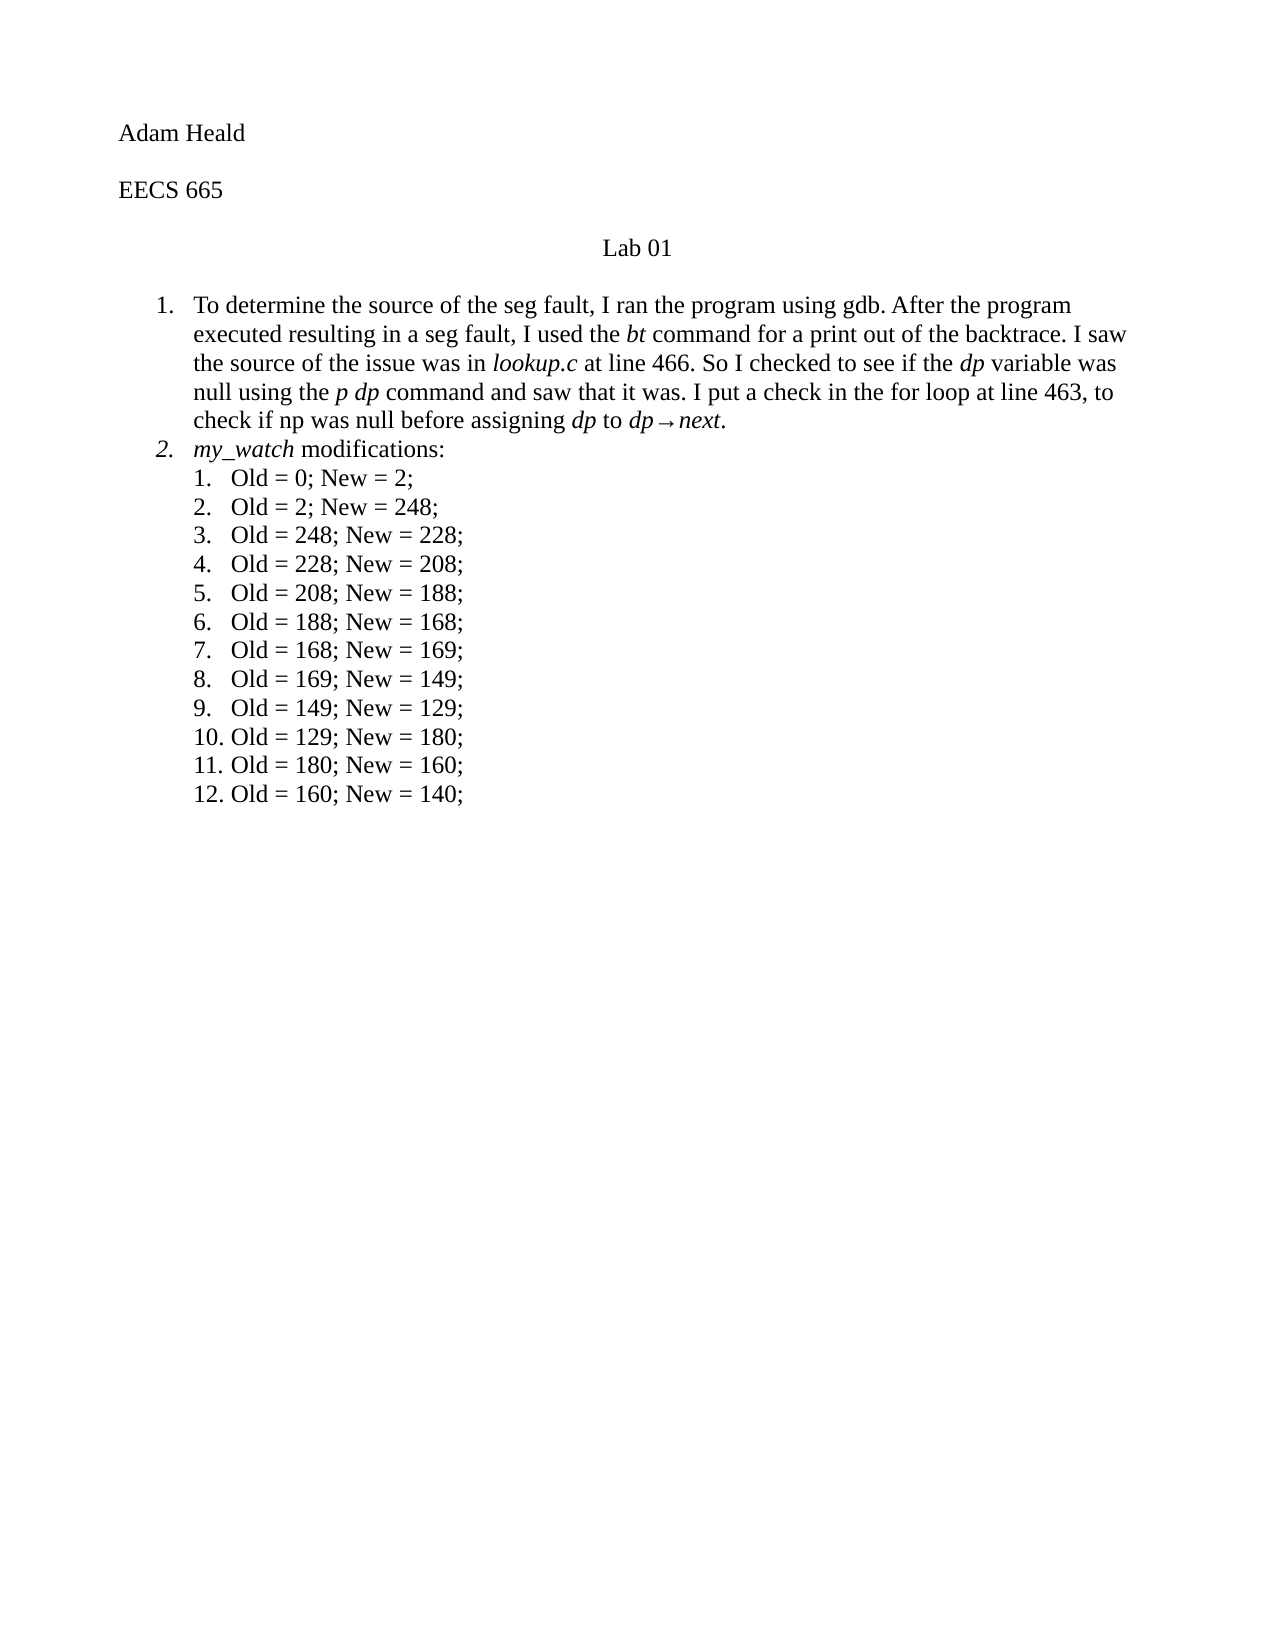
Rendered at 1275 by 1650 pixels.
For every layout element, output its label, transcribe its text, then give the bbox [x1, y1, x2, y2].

list Old = 208; New = 188; [193, 578, 1157, 607]
list Old = 248; New = 228; [193, 521, 1157, 549]
list my_watch modifications: [156, 434, 1157, 463]
text Lab 01 [118, 233, 1157, 262]
list Old = 2; New = 248; [193, 492, 1157, 521]
list Old = 160; New = 140; [193, 779, 1157, 808]
list Old = 169; New = 149; [193, 664, 1157, 693]
list Old = 0; New = 2; [193, 463, 1157, 492]
text EECS 665 [118, 176, 1157, 204]
list Old = 180; New = 160; [193, 751, 1157, 779]
list To determine the source of the seg fault, I ran the program using gdb. After the program executed resulting in a seg fault, I used the bt command for a print out of the backtrace. I saw the source of the issue was in lookup.c at line 466. So I checked to see if the dp variable was null using the p dp command and saw that it was. I put a check in the for loop at line 463, to check if np was null before assigning dp to dp→next. [156, 291, 1157, 434]
list Old = 149; New = 129; [193, 693, 1157, 722]
list Old = 129; New = 180; [193, 722, 1157, 751]
list Old = 188; New = 168; [193, 607, 1157, 636]
list Old = 228; New = 208; [193, 549, 1157, 578]
text Adam Heald [118, 118, 1157, 147]
list Old = 168; New = 169; [193, 636, 1157, 664]
